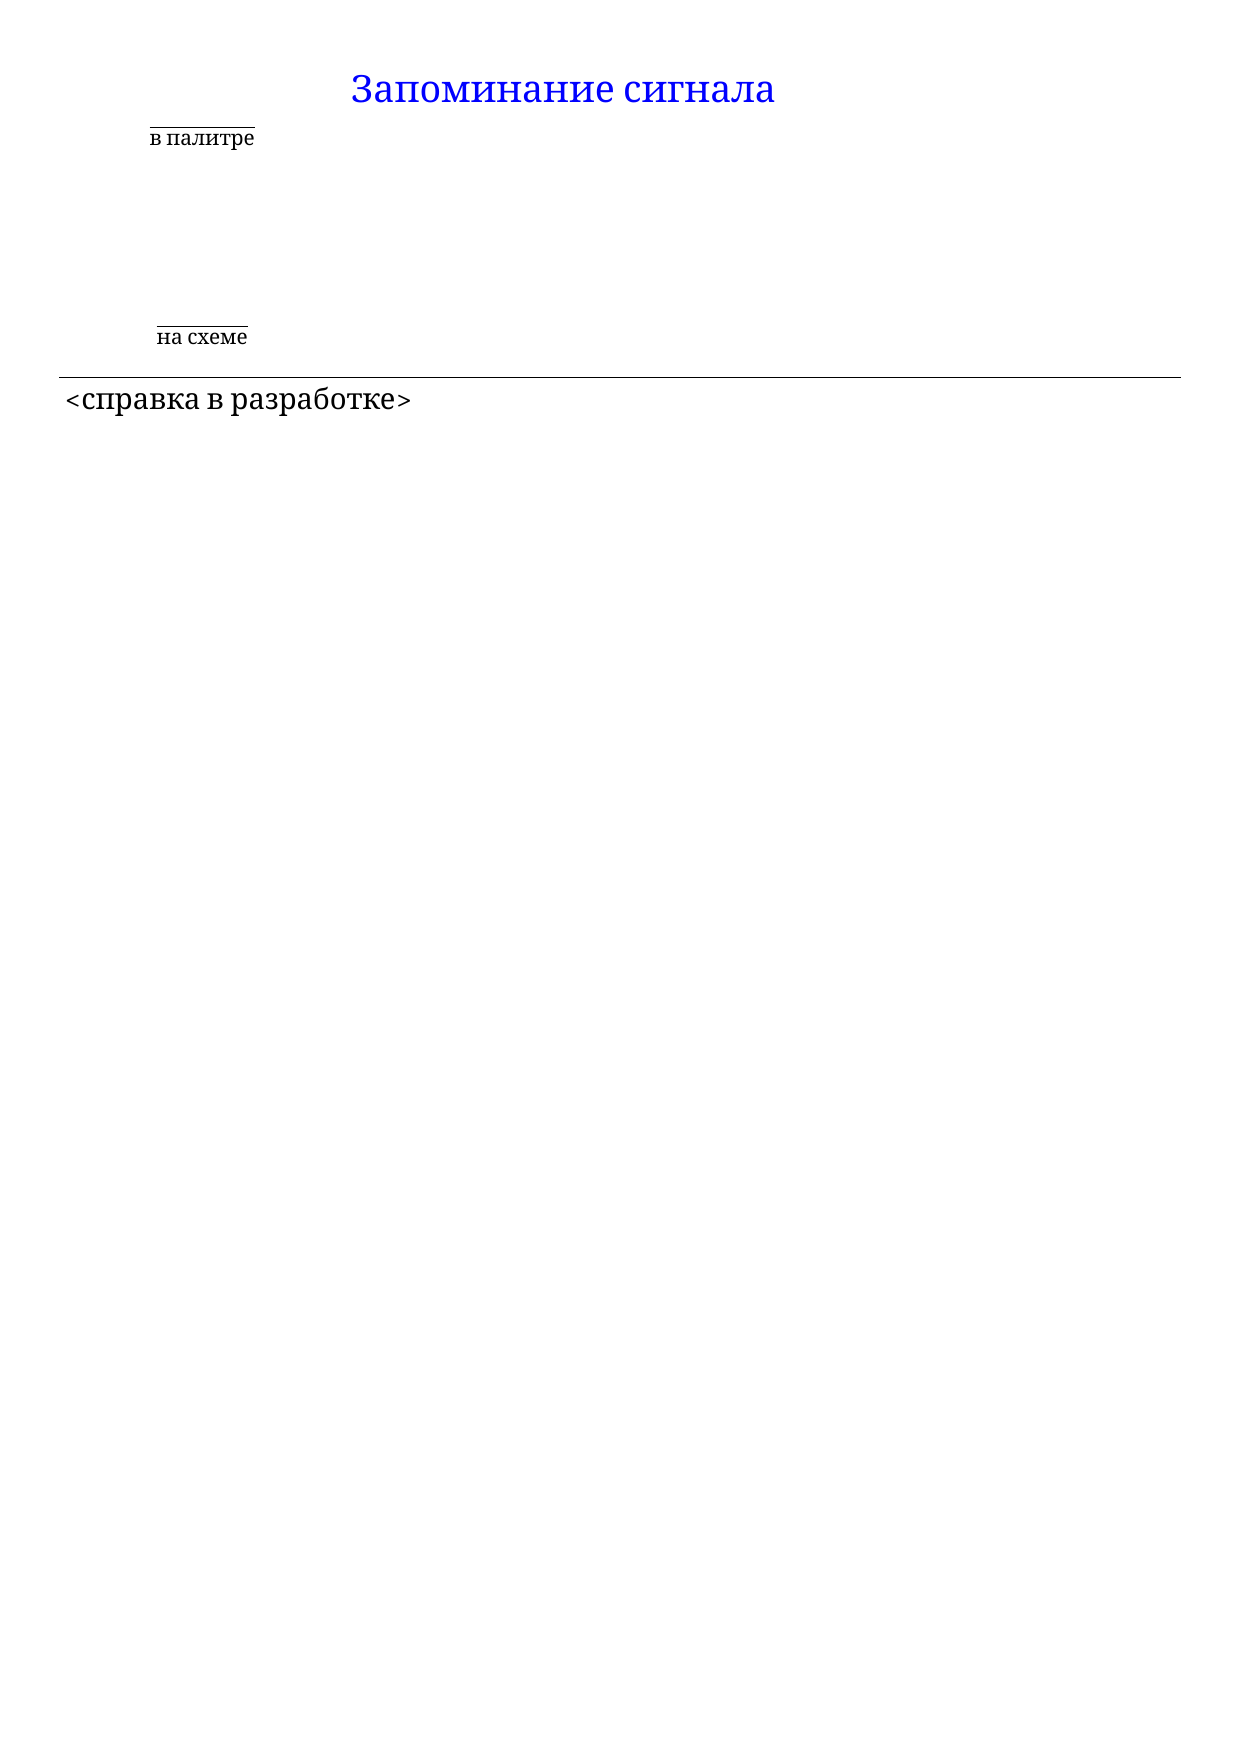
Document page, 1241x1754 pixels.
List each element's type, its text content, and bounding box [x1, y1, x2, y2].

table_cell [345, 320, 1181, 377]
table_cell [345, 178, 1181, 319]
table_cell в палитре [59, 121, 345, 178]
table_cell <справка в разработке> [59, 378, 1181, 435]
table_cell [345, 121, 1181, 178]
table_cell на схеме [59, 320, 345, 377]
table_header Запоминание сигнала [345, 59, 1181, 121]
table_cell [59, 178, 345, 319]
table_header [59, 59, 345, 121]
